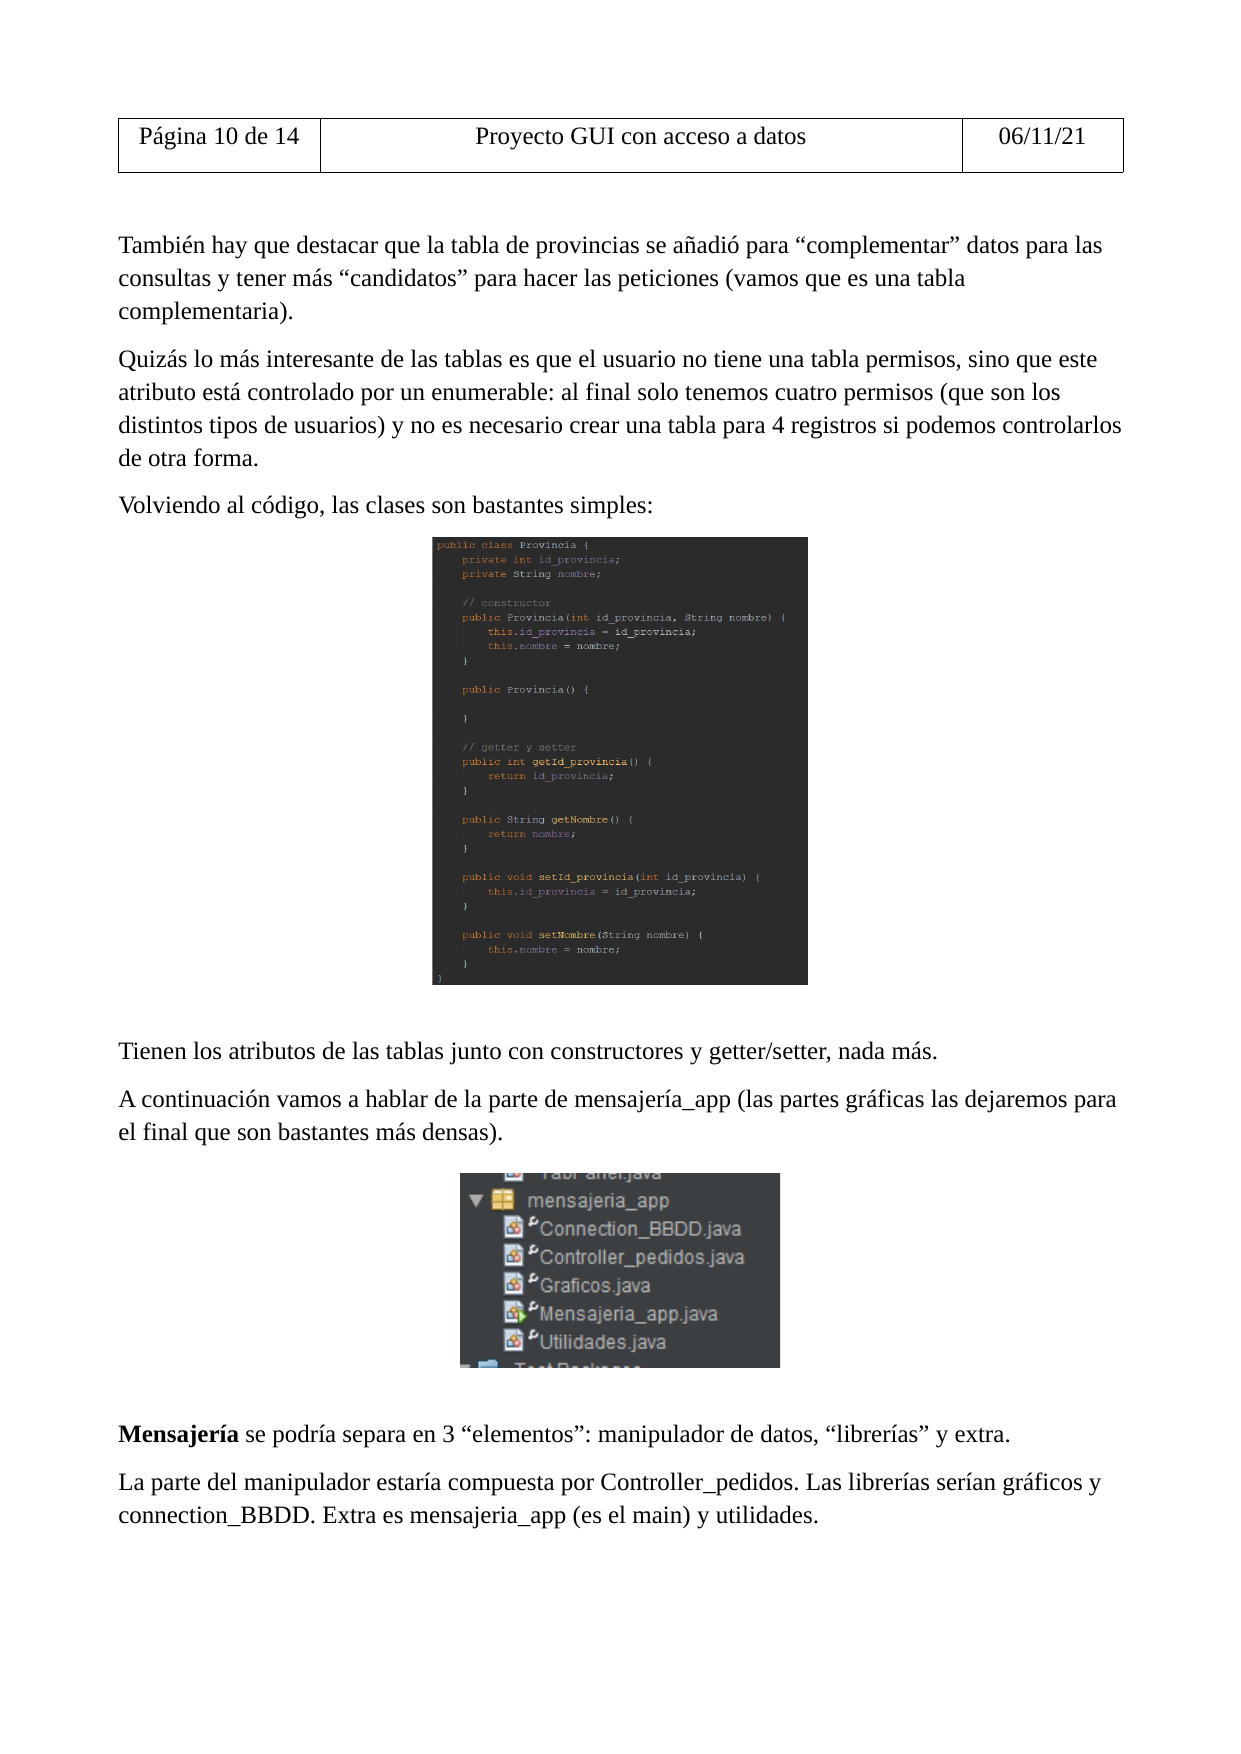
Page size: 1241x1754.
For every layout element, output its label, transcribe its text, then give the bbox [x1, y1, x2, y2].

text Tienen los atributos de las tablas junto con constructores y getter/setter, nada más. [118, 1036, 1122, 1065]
picture [460, 1173, 781, 1368]
picture [432, 537, 808, 985]
text A continuación vamos a hablar de la parte de mensajería_app (las partes gráficas las dejaremos para el final que son bastantes más densas). [118, 1084, 1122, 1146]
text También hay que destacar que la tabla de provincias se añadió para “complementar” datos para las consultas y tener más “candidatos” para hacer las peticiones (vamos que es una tabla complementaria). [118, 230, 1122, 325]
text La parte del manipulador estaría compuesta por Controller_pedidos. Las librerías serían gráficos y connection_BBDD. Extra es mensajeria_app (es el main) y utilidades. [118, 1467, 1122, 1529]
text Mensajería se podría separa en 3 “elementos”: manipulador de datos, “librerías” y extra. [118, 1419, 1122, 1448]
text Quizás lo más interesante de las tablas es que el usuario no tiene una tabla permisos, sino que este atributo está controlado por un enumerable: al final solo tenemos cuatro permisos (que son los distintos tipos de usuarios) y no es necesario crear una tabla para 4 registros si podemos controlarlos de otra forma. [118, 344, 1122, 471]
text Volviendo al código, las clases son bastantes simples: [118, 490, 1122, 519]
